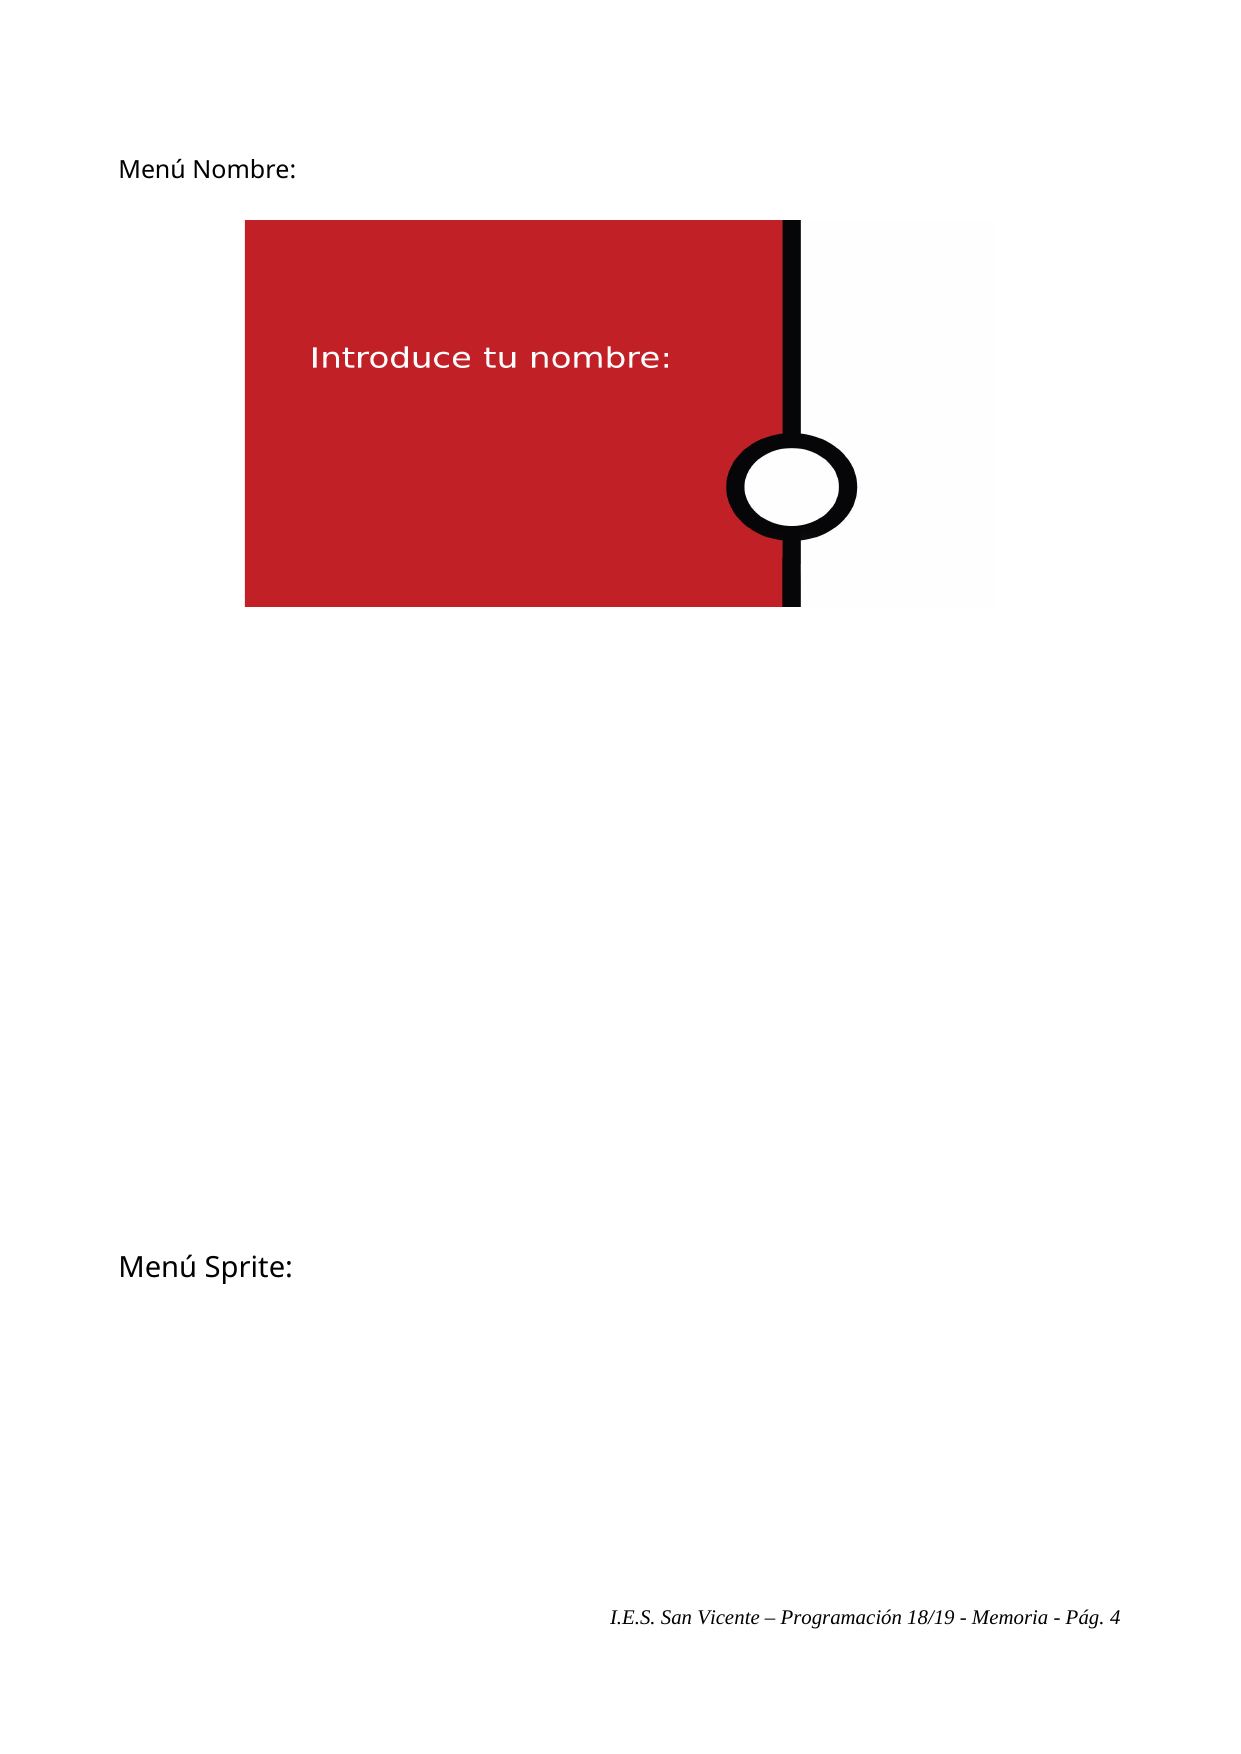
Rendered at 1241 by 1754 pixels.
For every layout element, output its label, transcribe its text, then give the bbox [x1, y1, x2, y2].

text Menú Sprite: [118, 1247, 1122, 1286]
picture [244, 220, 996, 607]
text Menú Nombre: [118, 152, 1122, 186]
